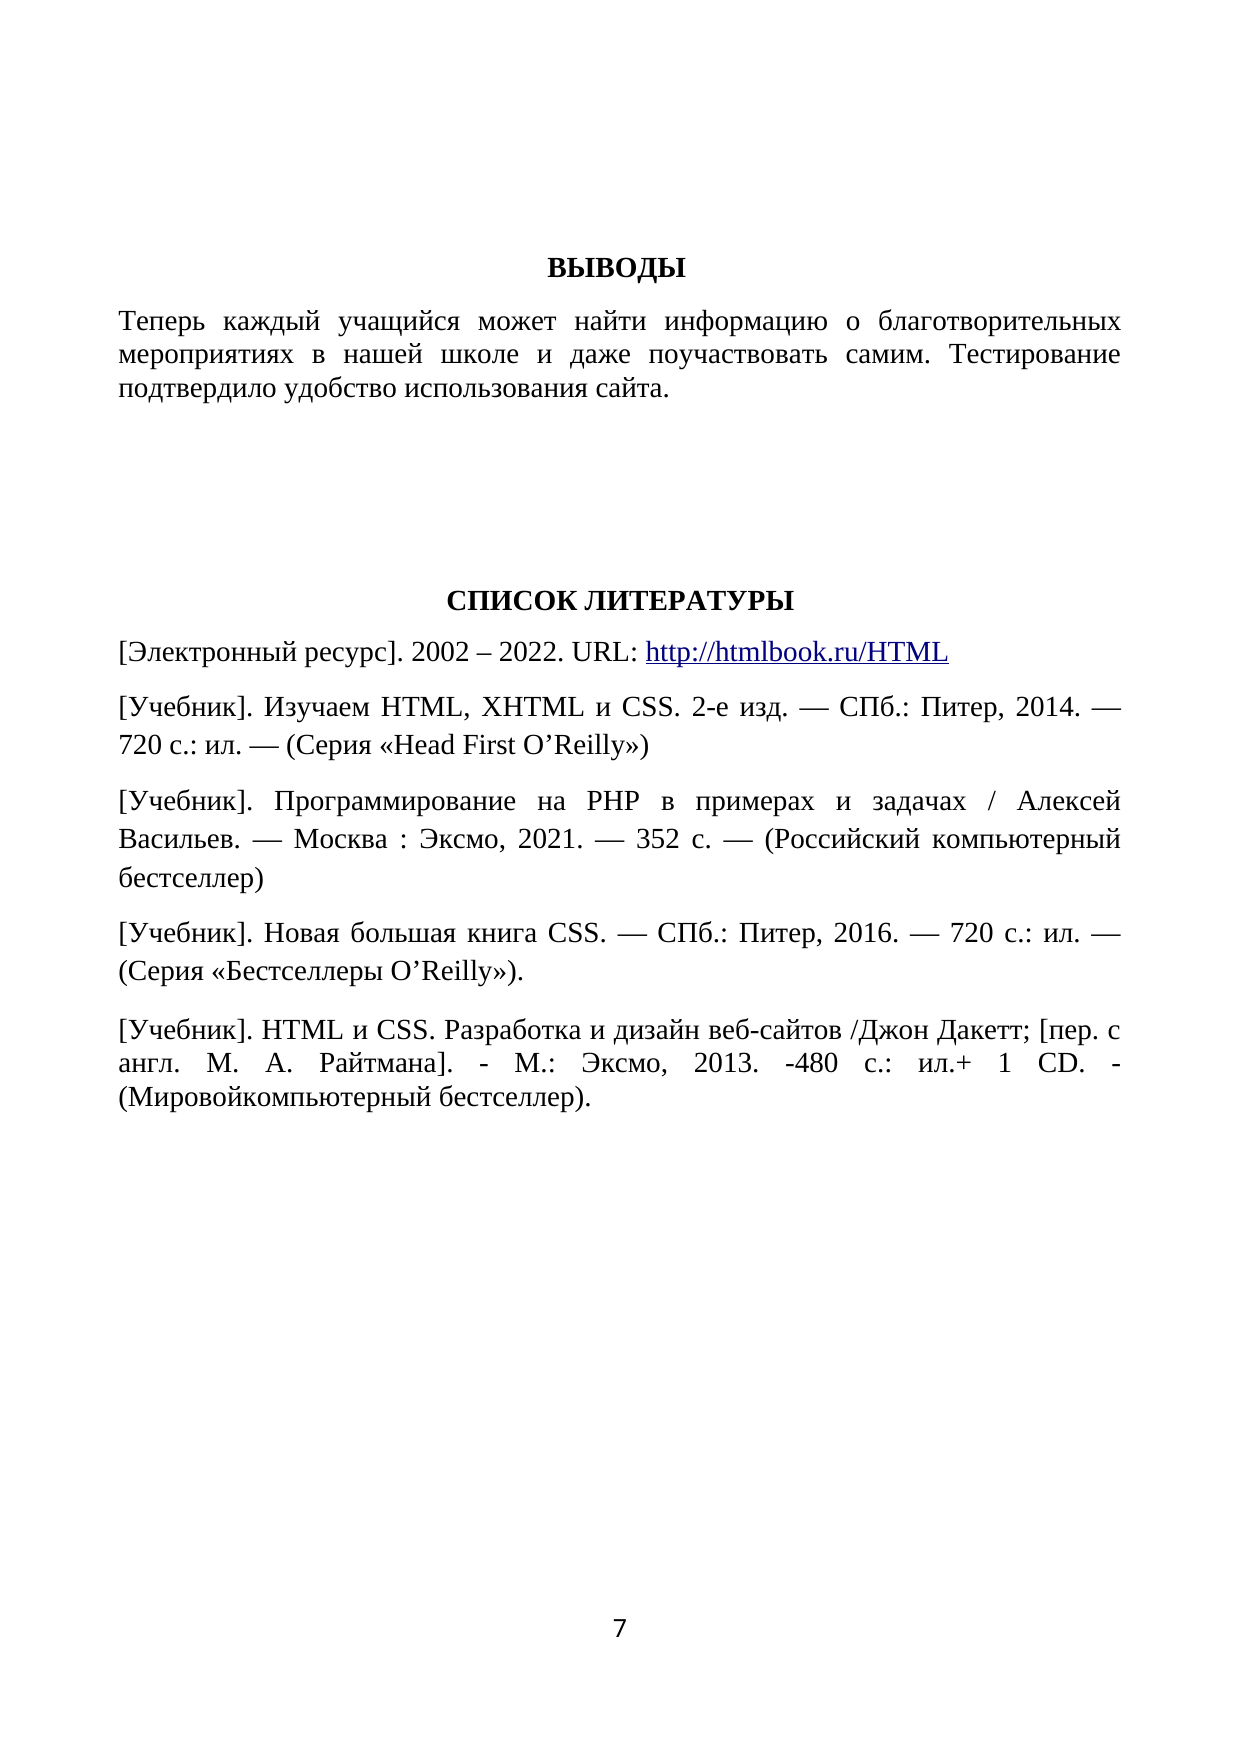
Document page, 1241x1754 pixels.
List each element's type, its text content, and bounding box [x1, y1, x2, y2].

text [Электронный ресурс]. 2002 – 2022. URL: http://htmlbook.ru/HTML [118, 634, 1122, 667]
text [Учебник]. HTML и CSS. Разработка и дизайн веб-сайтов /Джон Дакетт; [пер. с англ. М. А. Райтмана]. - М.: Эксмо, 2013. -480 с.: ил.+ 1 CD. - (Мировойкомпьютерный бестселлер). [118, 1012, 1122, 1112]
text СПИСОК ЛИТЕРАТУРЫ [118, 583, 1122, 617]
text ВЫВОДЫ [118, 250, 1122, 283]
text [Учебник]. Программирование на PHP в примерах и задачах / Алексей Васильев. — Москва : Эксмо, 2021. — 352 с. — (Российский компьютерный бестселлер) [118, 783, 1122, 893]
text [Учебник]. Изучаем HTML, XHTML и CSS. 2-е изд. — СПб.: Питер, 2014. — 720 с.: ил. — (Серия «Head First O’Reilly») [118, 689, 1122, 761]
text Теперь каждый учащийся может найти информацию о благотворительных мероприятиях в нашей школе и даже поучаствовать самим. Тестирование подтвердило удобство использования сайта. [118, 303, 1122, 404]
text [Учебник]. Новая большая книга CSS. — СПб.: Питер, 2016. — 720 с.: ил. — (Серия «Бестселлеры O’Reilly»). [118, 915, 1122, 987]
